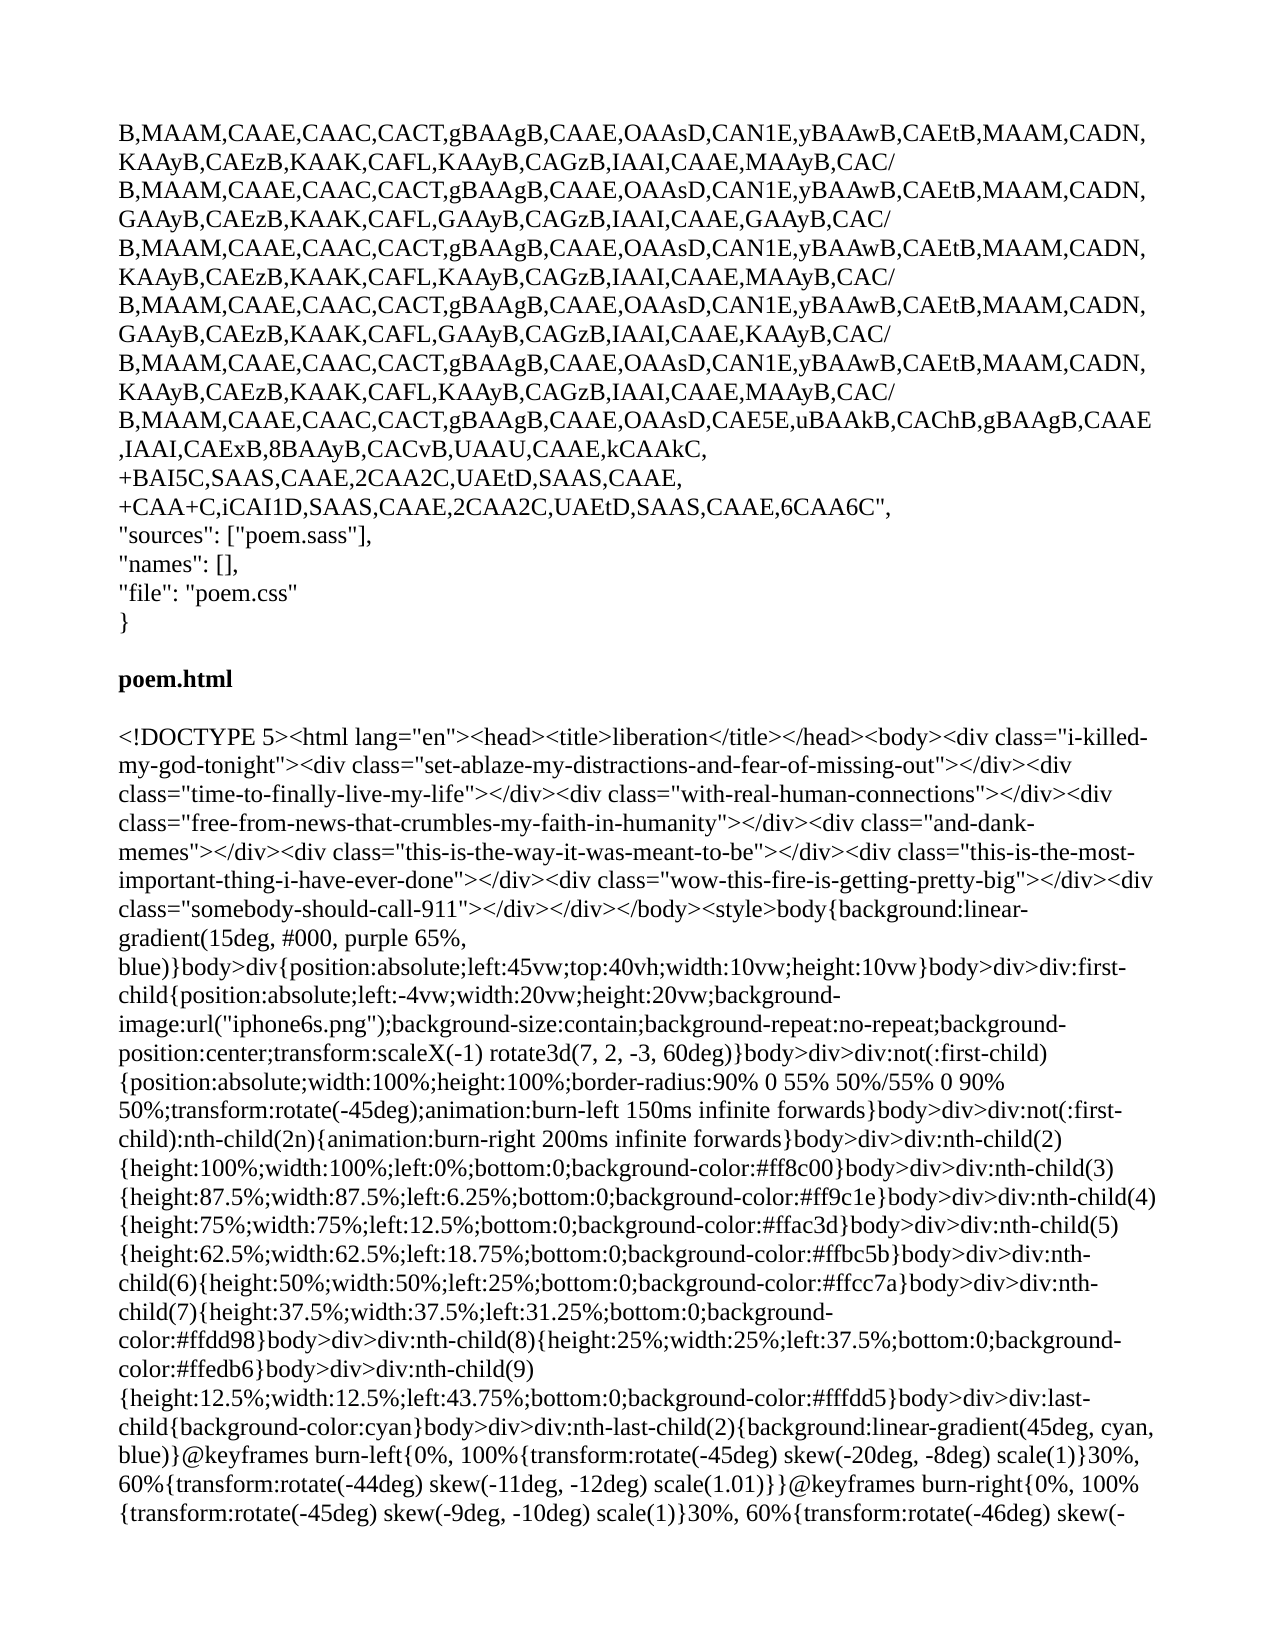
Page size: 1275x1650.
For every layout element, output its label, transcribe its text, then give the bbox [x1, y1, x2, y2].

text <!DOCTYPE 5><html lang="en"><head><title>liberation</title></head><body><div class="i-killed-my-god-tonight"><div class="set-ablaze-my-distractions-and-fear-of-missing-out"></div><div class="time-to-finally-live-my-life"></div><div class="with-real-human-connections"></div><div class="free-from-news-that-crumbles-my-faith-in-humanity"></div><div class="and-dank-memes"></div><div class="this-is-the-way-it-was-meant-to-be"></div><div class="this-is-the-most-important-thing-i-have-ever-done"></div><div class="wow-this-fire-is-getting-pretty-big"></div><div class="somebody-should-call-911"></div></div></body><style>body{background:linear-gradient(15deg, #000, purple 65%, blue)}body>div{position:absolute;left:45vw;top:40vh;width:10vw;height:10vw}body>div>div:first-child{position:absolute;left:-4vw;width:20vw;height:20vw;background-image:url("iphone6s.png");background-size:contain;background-repeat:no-repeat;background-position:center;transform:scaleX(-1) rotate3d(7, 2, -3, 60deg)}body>div>div:not(:first-child){position:absolute;width:100%;height:100%;border-radius:90% 0 55% 50%/55% 0 90% 50%;transform:rotate(-45deg);animation:burn-left 150ms infinite forwards}body>div>div:not(:first-child):nth-child(2n){animation:burn-right 200ms infinite forwards}body>div>div:nth-child(2){height:100%;width:100%;left:0%;bottom:0;background-color:#ff8c00}body>div>div:nth-child(3){height:87.5%;width:87.5%;left:6.25%;bottom:0;background-color:#ff9c1e}body>div>div:nth-child(4){height:75%;width:75%;left:12.5%;bottom:0;background-color:#ffac3d}body>div>div:nth-child(5){height:62.5%;width:62.5%;left:18.75%;bottom:0;background-color:#ffbc5b}body>div>div:nth-child(6){height:50%;width:50%;left:25%;bottom:0;background-color:#ffcc7a}body>div>div:nth-child(7){height:37.5%;width:37.5%;left:31.25%;bottom:0;background-color:#ffdd98}body>div>div:nth-child(8){height:25%;width:25%;left:37.5%;bottom:0;background-color:#ffedb6}body>div>div:nth-child(9){height:12.5%;width:12.5%;left:43.75%;bottom:0;background-color:#fffdd5}body>div>div:last-child{background-color:cyan}body>div>div:nth-last-child(2){background:linear-gradient(45deg, cyan, blue)}@keyframes burn-left{0%, 100%{transform:rotate(-45deg) skew(-20deg, -8deg) scale(1)}30%, 60%{transform:rotate(-44deg) skew(-11deg, -12deg) scale(1.01)}}@keyframes burn-right{0%, 100%{transform:rotate(-45deg) skew(-9deg, -10deg) scale(1)}30%, 60%{transform:rotate(-46deg) skew(- [118, 722, 1157, 1527]
text "names": [], [118, 549, 1157, 578]
text "file": "poem.css" [118, 578, 1157, 607]
text "sources": ["poem.sass"], [118, 521, 1157, 549]
text B,MAAM,CAAE,CAAC,CACT,gBAAgB,CAAE,OAAsD,CAN1E,yBAAwB,CAEtB,MAAM,CADN,KAAyB,CAEzB,KAAK,CAFL,KAAyB,CAGzB,IAAI,CAAE,MAAyB,CAC/B,MAAM,CAAE,CAAC,CACT,gBAAgB,CAAE,OAAsD,CAN1E,yBAAwB,CAEtB,MAAM,CADN,GAAyB,CAEzB,KAAK,CAFL,GAAyB,CAGzB,IAAI,CAAE,GAAyB,CAC/B,MAAM,CAAE,CAAC,CACT,gBAAgB,CAAE,OAAsD,CAN1E,yBAAwB,CAEtB,MAAM,CADN,KAAyB,CAEzB,KAAK,CAFL,KAAyB,CAGzB,IAAI,CAAE,MAAyB,CAC/B,MAAM,CAAE,CAAC,CACT,gBAAgB,CAAE,OAAsD,CAN1E,yBAAwB,CAEtB,MAAM,CADN,GAAyB,CAEzB,KAAK,CAFL,GAAyB,CAGzB,IAAI,CAAE,KAAyB,CAC/B,MAAM,CAAE,CAAC,CACT,gBAAgB,CAAE,OAAsD,CAN1E,yBAAwB,CAEtB,MAAM,CADN,KAAyB,CAEzB,KAAK,CAFL,KAAyB,CAGzB,IAAI,CAAE,MAAyB,CAC/B,MAAM,CAAE,CAAC,CACT,gBAAgB,CAAE,OAAsD,CAE5E,uBAAkB,CAChB,gBAAgB,CAAE,IAAI,CAExB,8BAAyB,CACvB,UAAU,CAAE,kCAAkC,+BAI5C,SAAS,CAAE,2CAA2C,UAEtD,SAAS,CAAE,+CAA+C,iCAI1D,SAAS,CAAE,2CAA2C,UAEtD,SAAS,CAAE,6CAA6C", [118, 118, 1157, 521]
text poem.html [118, 664, 1157, 693]
text } [118, 607, 1157, 636]
